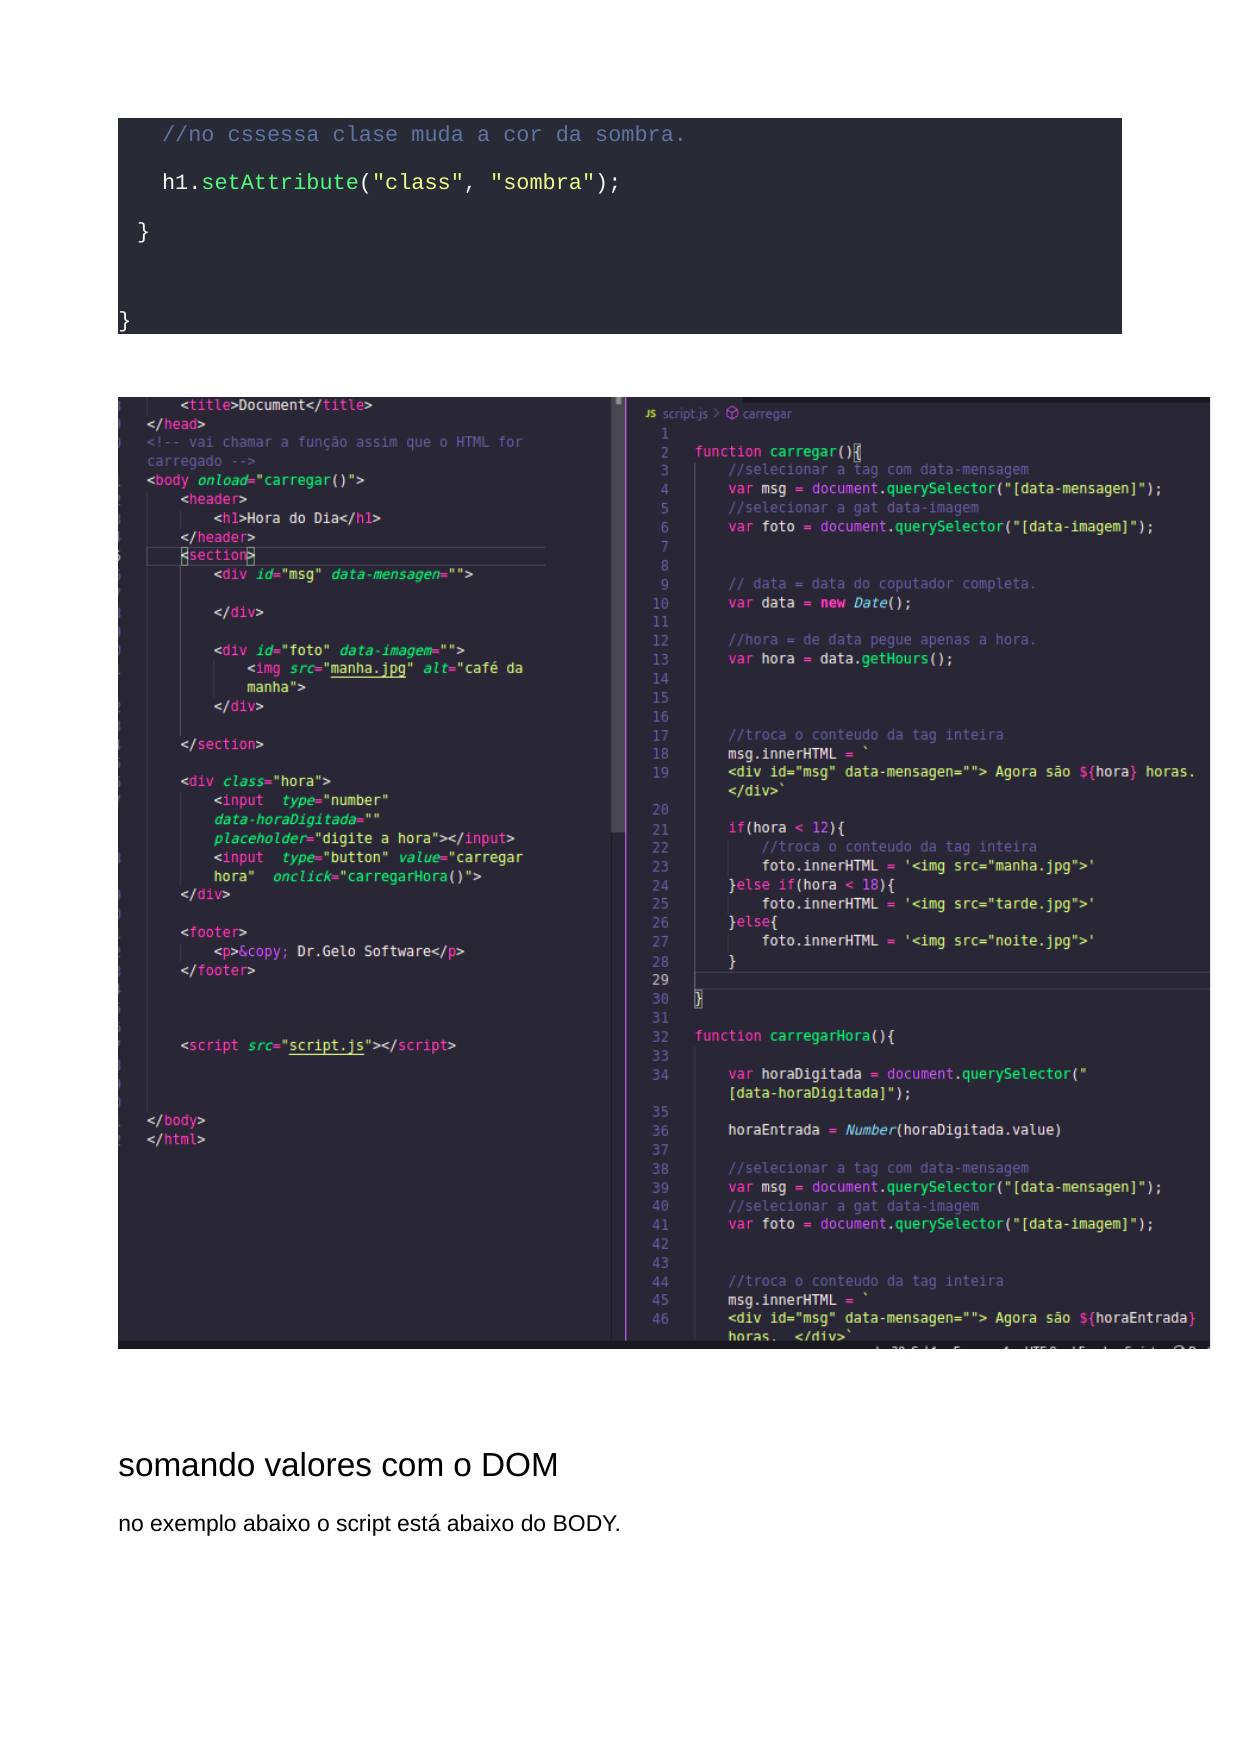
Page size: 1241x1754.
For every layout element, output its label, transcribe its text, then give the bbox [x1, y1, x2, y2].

text h1.setAttribute("class", "sombra"); [118, 166, 1122, 196]
text no exemplo abaixo o script está abaixo do BODY. [118, 1510, 1122, 1537]
text } [118, 310, 1122, 334]
text //no cssessa clase muda a cor da sombra. [118, 118, 1122, 148]
subtitle somando valores com o DOM [118, 1445, 1122, 1483]
text } [118, 215, 1122, 245]
picture [118, 397, 1211, 1349]
